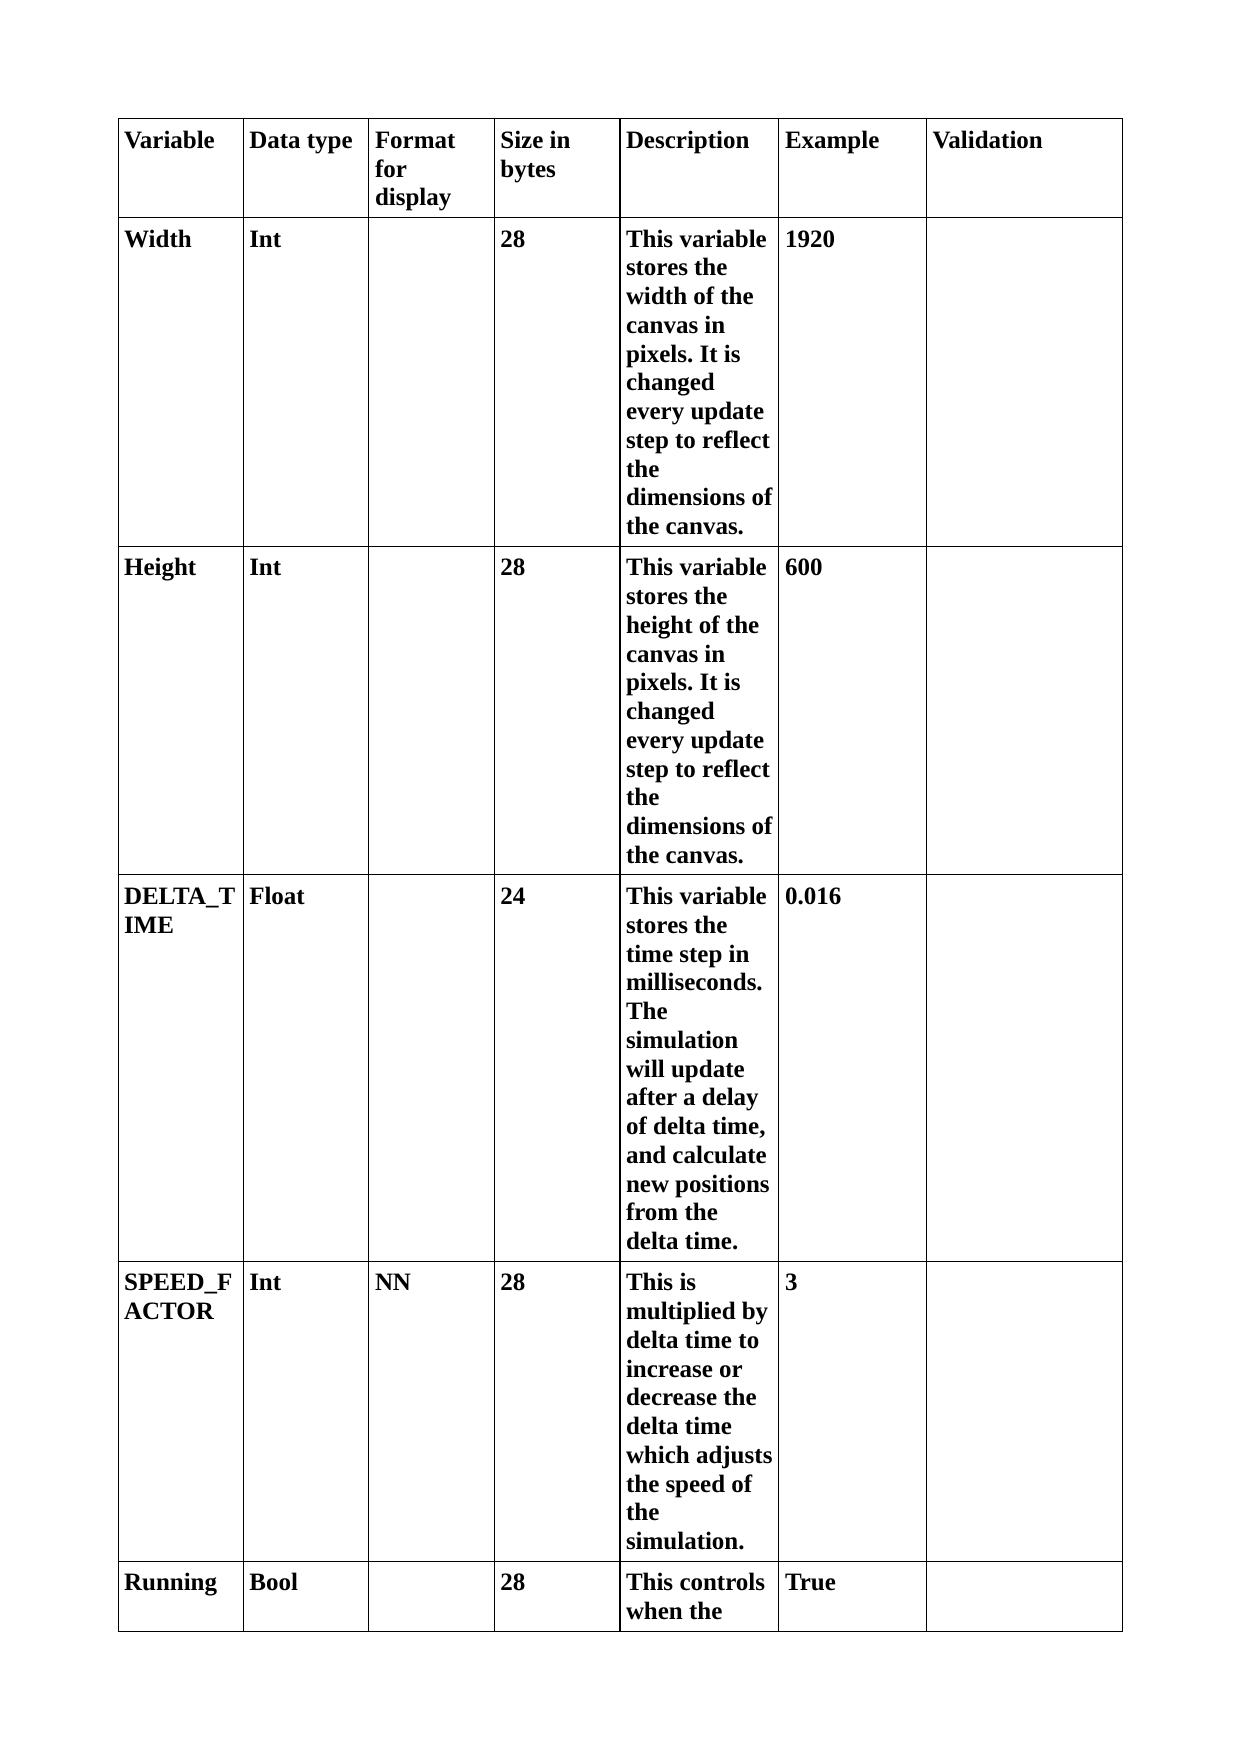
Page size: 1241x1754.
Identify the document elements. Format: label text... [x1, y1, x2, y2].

table_cell [369, 875, 494, 1261]
table_cell 600 [779, 547, 926, 874]
table_header Description [621, 119, 778, 217]
table_cell [927, 1262, 1122, 1561]
table_cell Int [244, 218, 368, 546]
table_cell This controls when the [621, 1562, 778, 1631]
table_cell Width [119, 218, 243, 546]
table_cell [369, 218, 494, 546]
table_cell [927, 1562, 1122, 1631]
table_cell SPEED_FACTOR [119, 1262, 243, 1561]
table_cell [927, 218, 1122, 546]
table_header Variable [119, 119, 243, 217]
table_cell 0.016 [779, 875, 926, 1261]
table_header Size in bytes [495, 119, 619, 217]
table_cell [927, 547, 1122, 874]
table_cell NN [369, 1262, 494, 1561]
table_cell 28 [495, 218, 619, 546]
table_cell Float [244, 875, 368, 1261]
table_cell 28 [495, 1562, 619, 1631]
table_cell 24 [495, 875, 619, 1261]
table_cell 1920 [779, 218, 926, 546]
table_cell This variable stores the width of the canvas in pixels. It is changed every update step to reflect the dimensions of the canvas. [621, 218, 778, 546]
table_cell [369, 547, 494, 874]
table_cell 28 [495, 1262, 619, 1561]
table_cell [927, 875, 1122, 1261]
table_cell 3 [779, 1262, 926, 1561]
table_cell [369, 1562, 494, 1631]
table_cell This variable stores the height of the canvas in pixels. It is changed every update step to reflect the dimensions of the canvas. [621, 547, 778, 874]
table_cell This is multiplied by delta time to increase or decrease the delta time which adjusts the speed of the simulation. [621, 1262, 778, 1561]
table_header Example [779, 119, 926, 217]
table_cell Int [244, 547, 368, 874]
table_cell Height [119, 547, 243, 874]
table_header Validation [927, 119, 1122, 217]
table_cell This variable stores the time step in milliseconds. The simulation will update after a delay of delta time, and calculate new positions from the delta time. [621, 875, 778, 1261]
table_cell True [779, 1562, 926, 1631]
table_cell 28 [495, 547, 619, 874]
table_header Format for display [369, 119, 494, 217]
table_header Data type [244, 119, 368, 217]
table_cell DELTA_TIME [119, 875, 243, 1261]
table_cell Bool [244, 1562, 368, 1631]
table_cell Running [119, 1562, 243, 1631]
table_cell Int [244, 1262, 368, 1561]
